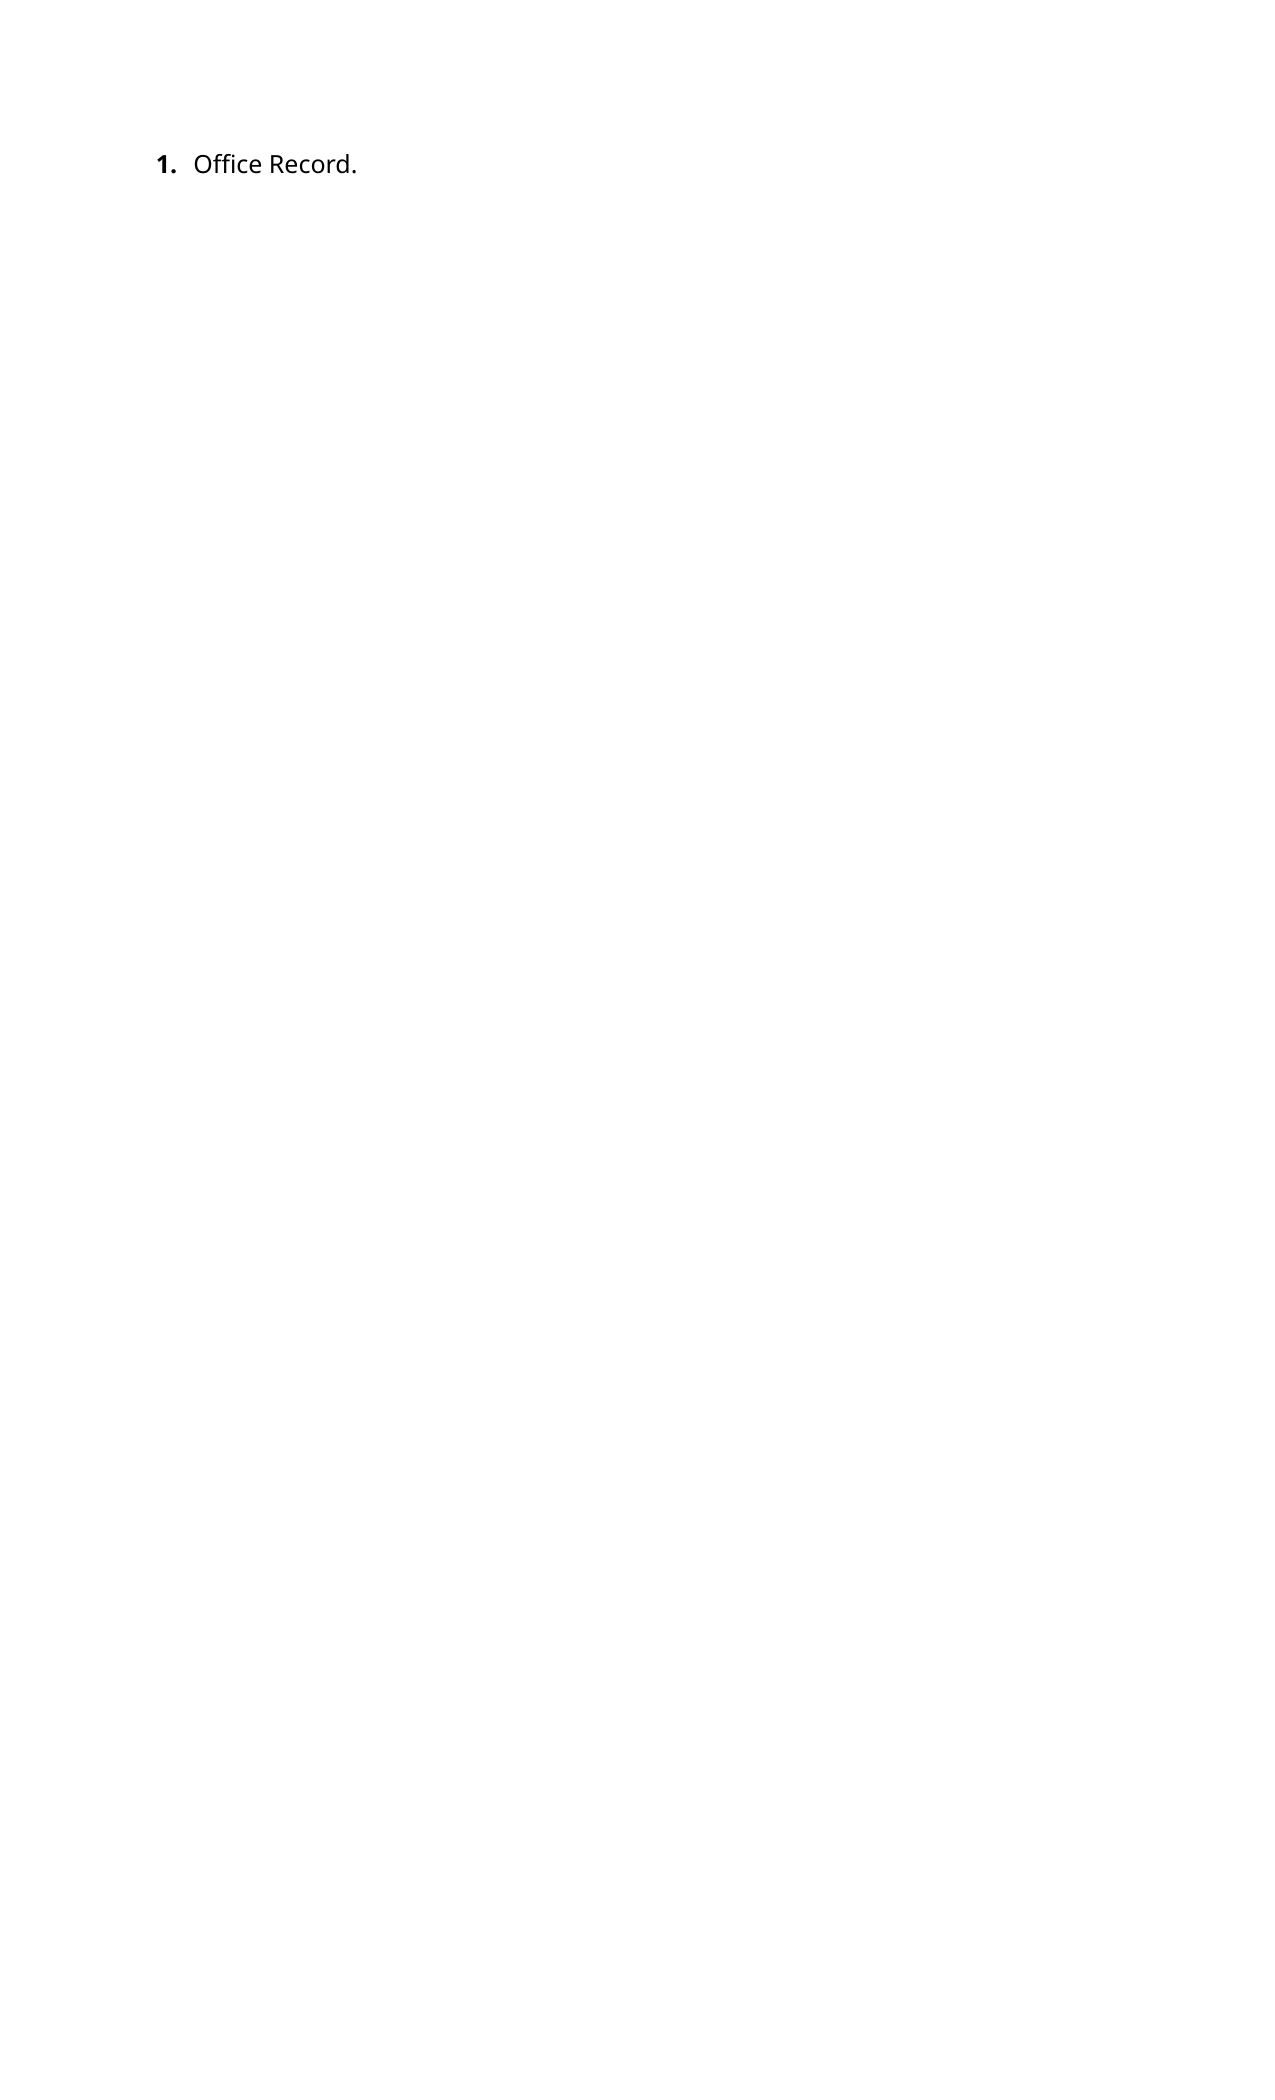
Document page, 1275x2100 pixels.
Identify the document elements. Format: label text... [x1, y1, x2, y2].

list Office Record. [156, 147, 1157, 181]
